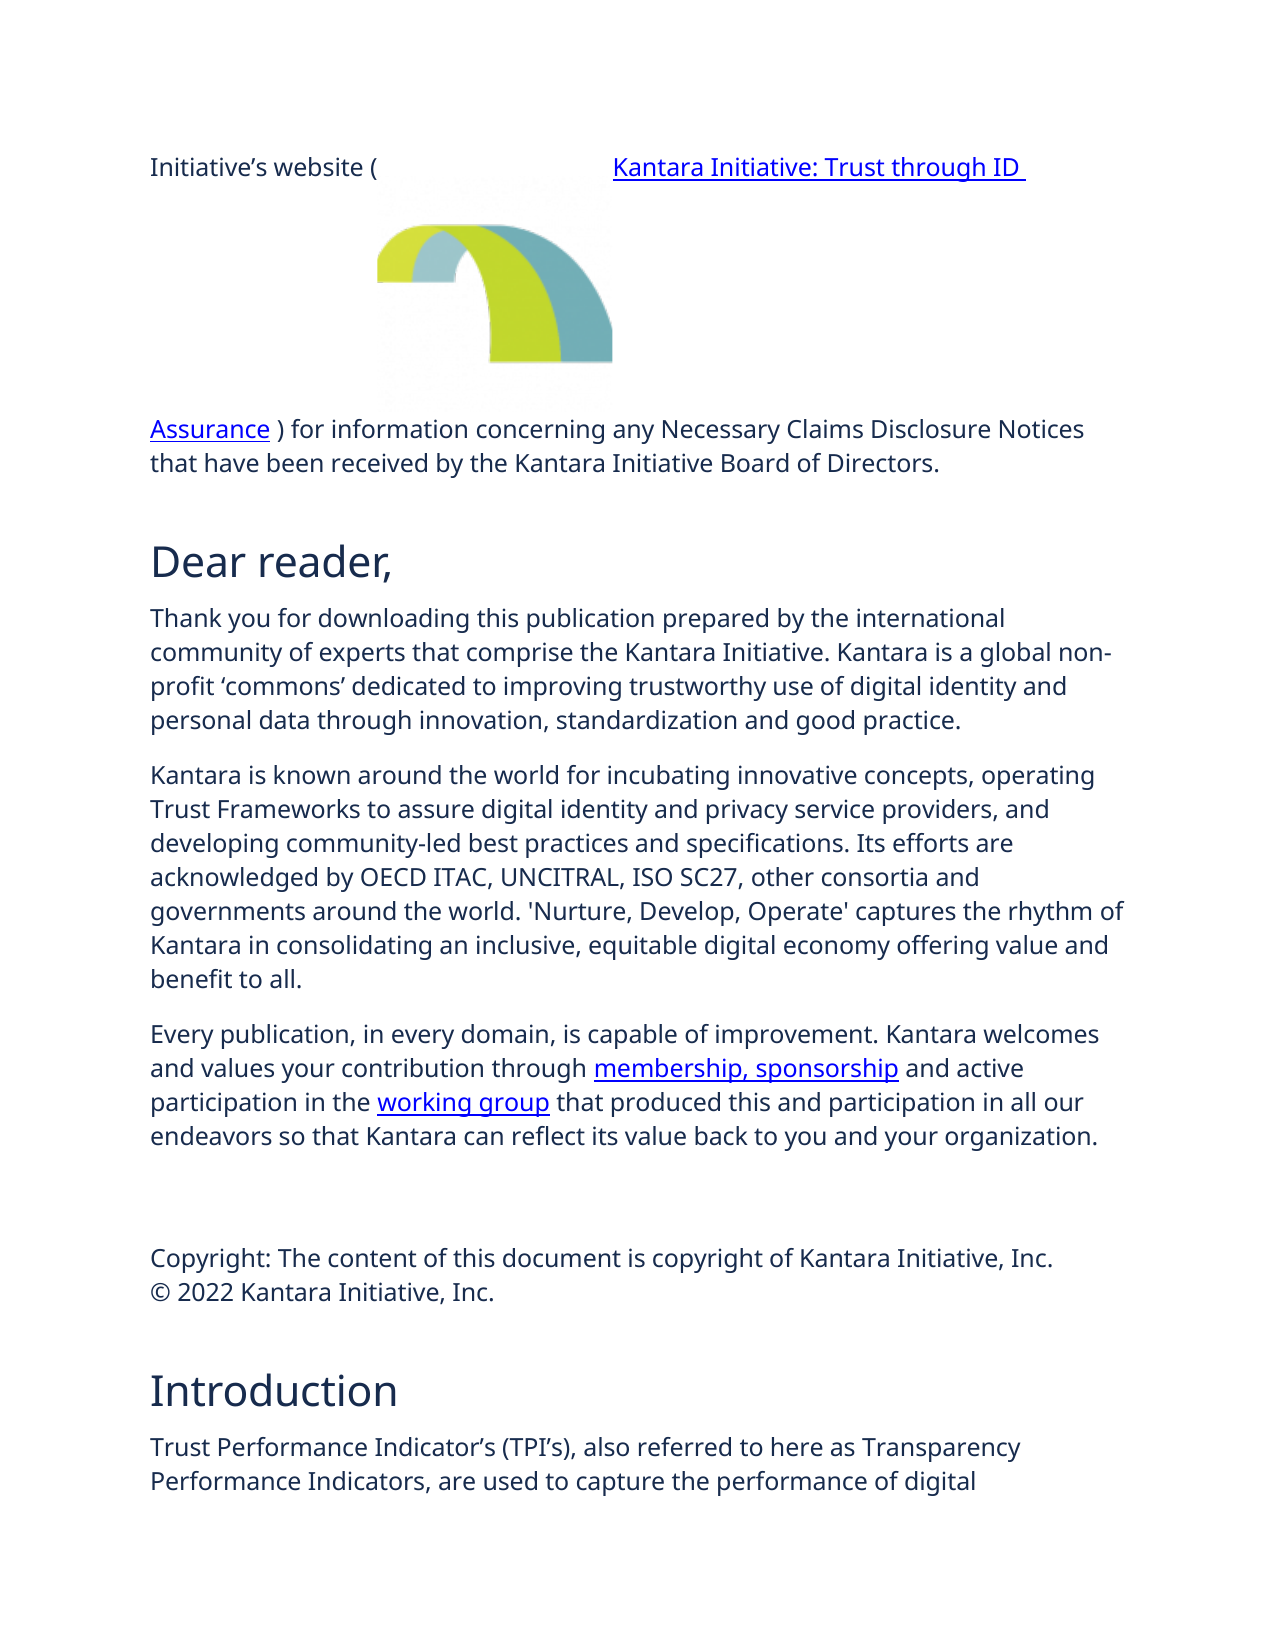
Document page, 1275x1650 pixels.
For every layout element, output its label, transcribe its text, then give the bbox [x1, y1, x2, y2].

subtitle Introduction [150, 1361, 1125, 1419]
text Copyright: The content of this document is copyright of Kantara Initiative, Inc. © 2022 Kantara Initiative, Inc. [150, 1240, 1125, 1308]
text Every publication, in every domain, is capable of improvement. Kantara welcomes and values your contribution through membership, sponsorship and active participation in the working group that produced this and participation in all our endeavors so that Kantara can reflect its value back to you and your organization. [150, 1017, 1125, 1153]
text Thank you for downloading this publication prepared by the international community of experts that comprise the Kantara Initiative. Kantara is a global non-profit ‘commons’ dedicated to improving trustworthy use of digital identity and personal data through innovation, standardization and good practice. [150, 601, 1125, 737]
text Initiative’s website (Kantara Initiative: Trust through ID Assurance ) for information concerning any Necessary Claims Disclosure Notices that have been received by the Kantara Initiative Board of Directors. [150, 150, 1125, 480]
subtitle Dear reader, [150, 532, 1125, 590]
text Kantara is known around the world for incubating innovative concepts, operating Trust Frameworks to assure digital identity and privacy service providers, and developing community-led best practices and specifications. Its efforts are acknowledged by OECD ITAC, UNCITRAL, ISO SC27, other consortia and governments around the world. 'Nurture, Develop, Operate' captures the rhythm of Kantara in consolidating an inclusive, equitable digital economy offering value and benefit to all. [150, 758, 1125, 996]
text Trust Performance Indicator’s (TPI’s), also referred to here as Transparency Performance Indicators, are used to capture the performance of digital [150, 1429, 1125, 1497]
